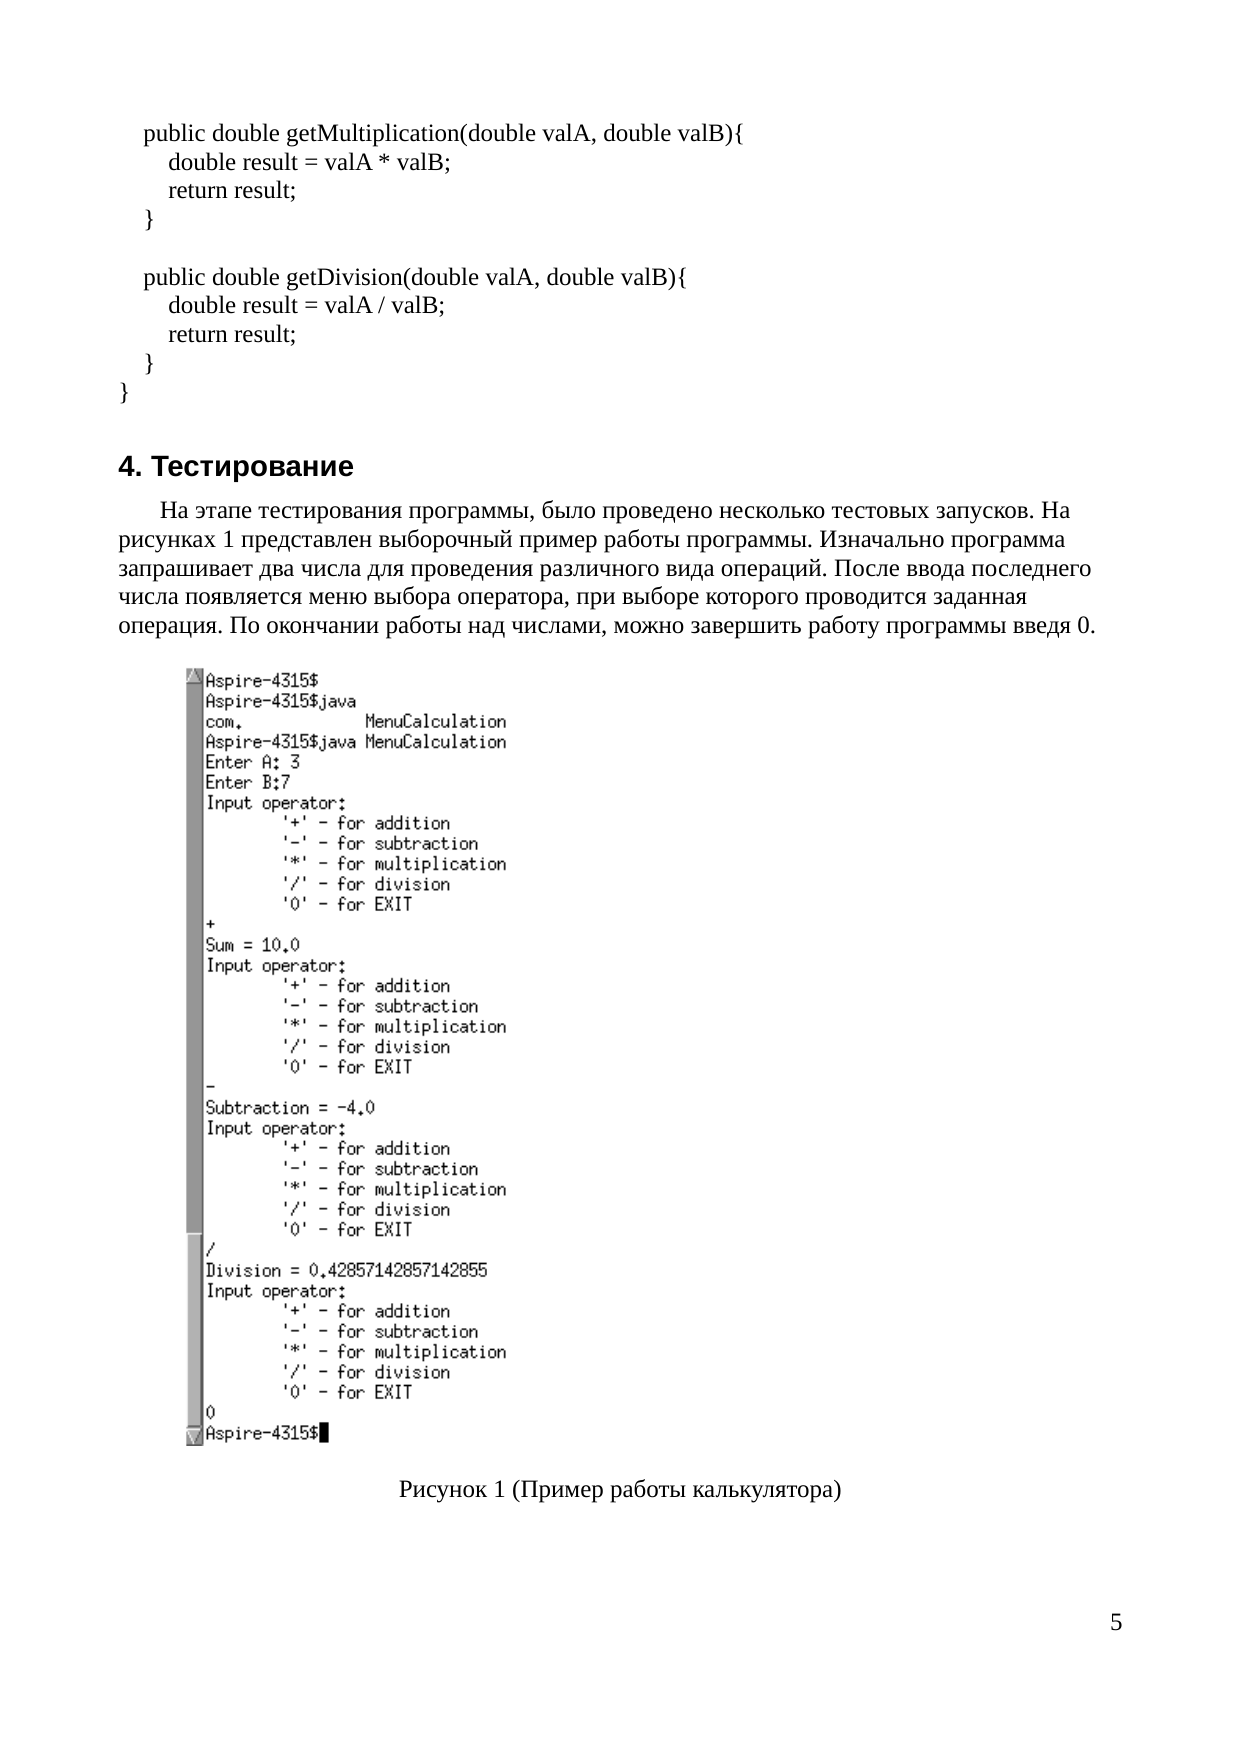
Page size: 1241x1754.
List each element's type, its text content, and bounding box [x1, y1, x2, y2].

text } [118, 204, 1122, 233]
text Рисунок 1 (Пример работы калькулятора) [118, 1474, 1122, 1503]
text double result = valA * valB; [118, 147, 1122, 176]
text return result; [118, 319, 1122, 348]
text double result = valA / valB; [118, 291, 1122, 319]
text На этапе тестирования программы, было проведено несколько тестовых запусков. На рисунках 1 представлен выборочный пример работы программы. Изначально программа запрашивает два числа для проведения различного вида операций. После ввода последнего числа появляется меню выбора оператора, при выборе которого проводится заданная операция. По окончании работы над числами, можно завершить работу программы введя 0. [118, 495, 1122, 639]
text return result; [118, 176, 1122, 204]
text } [118, 348, 1122, 377]
picture [185, 667, 1055, 1446]
text public double getMultiplication(double valA, double valB){ [118, 118, 1122, 147]
subtitle 4. Тестирование [118, 449, 1122, 483]
text } [118, 377, 1122, 406]
text public double getDivision(double valA, double valB){ [118, 262, 1122, 291]
